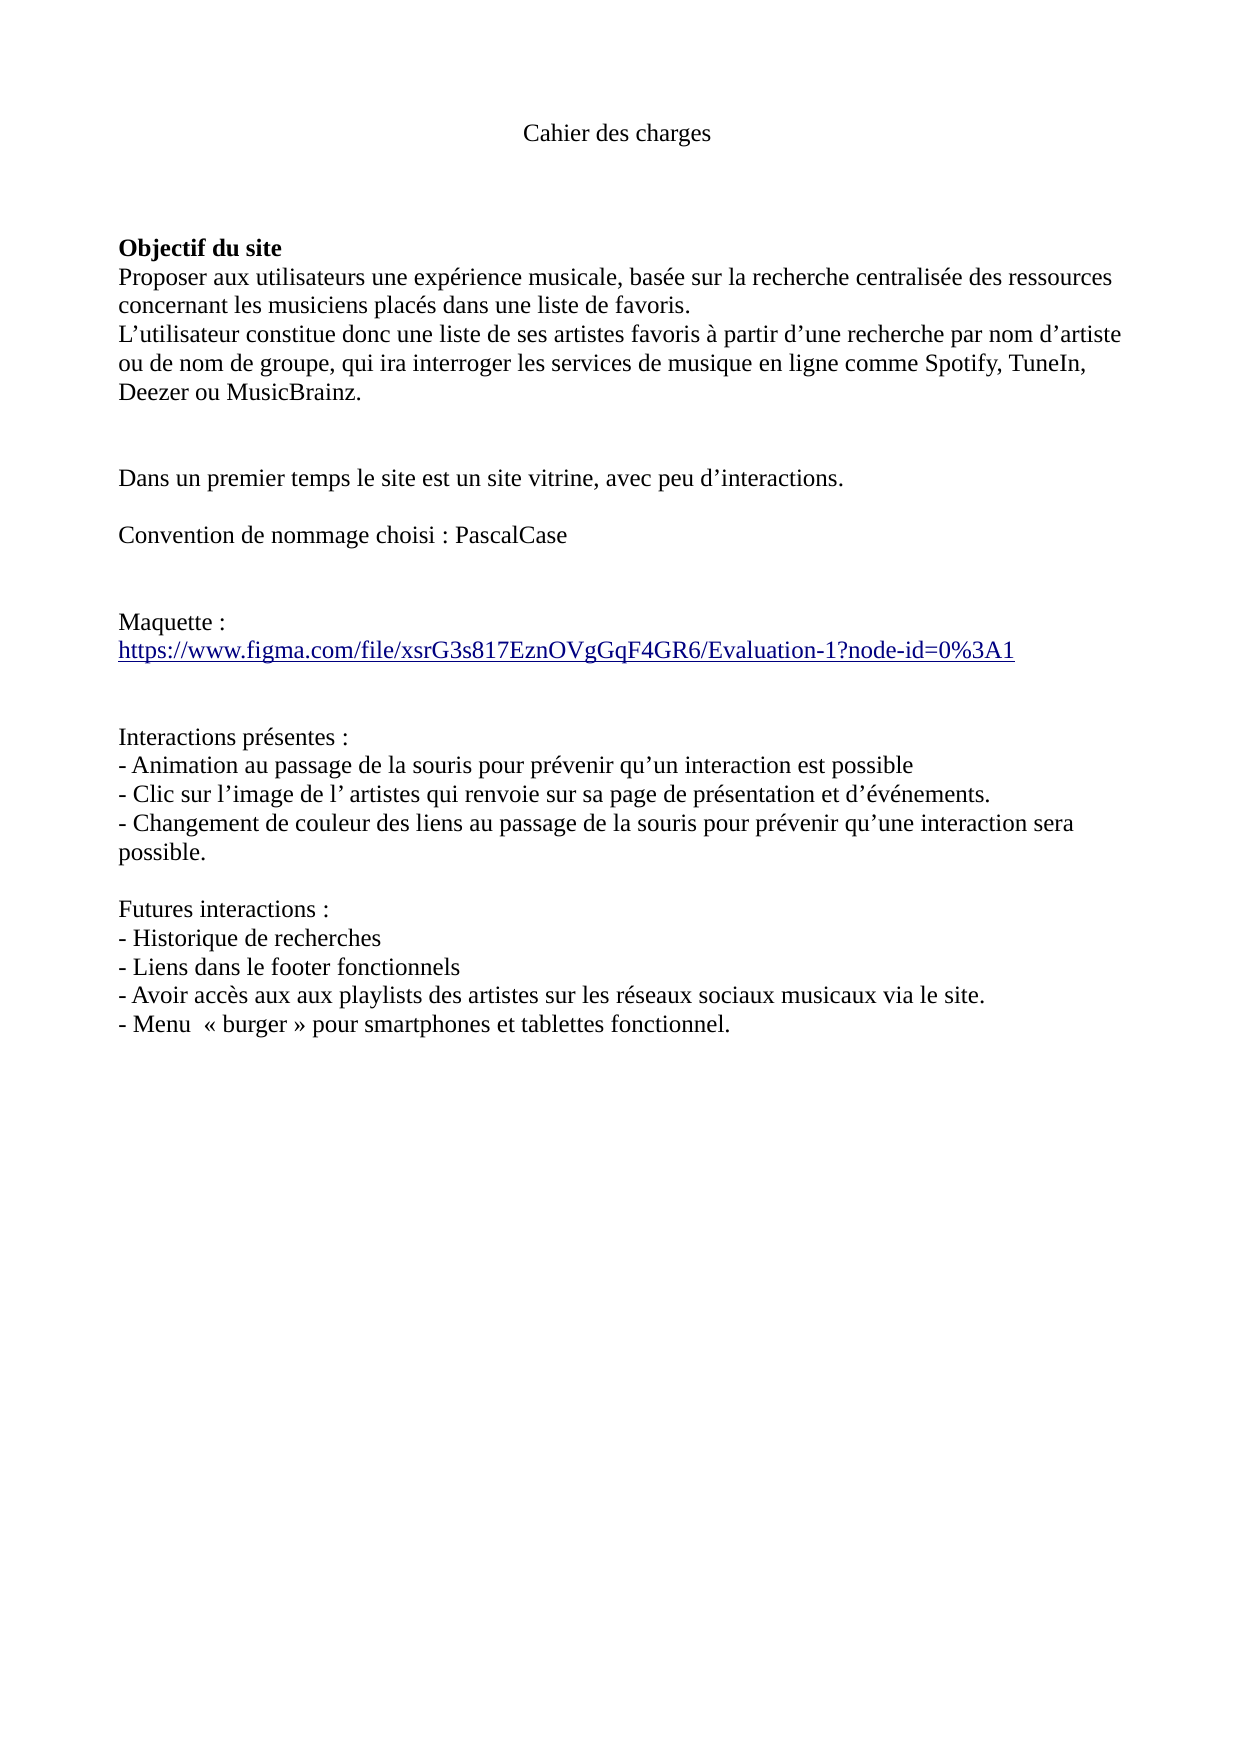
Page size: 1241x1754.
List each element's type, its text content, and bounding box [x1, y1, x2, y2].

text Proposer aux utilisateurs une expérience musicale, basée sur la recherche centralisée des ressources [118, 262, 1122, 291]
text Interactions présentes : [118, 722, 1122, 751]
text Objectif du site [118, 233, 1122, 262]
text Futures interactions : [118, 894, 1122, 923]
text ou de nom de groupe, qui ira interroger les services de musique en ligne comme Spotify, TuneIn, [118, 348, 1122, 377]
text concernant les musiciens placés dans une liste de favoris. [118, 291, 1122, 319]
text Dans un premier temps le site est un site vitrine, avec peu d’interactions. [118, 463, 1122, 492]
text - Changement de couleur des liens au passage de la souris pour prévenir qu’une interaction sera possible. [118, 808, 1122, 866]
text Convention de nommage choisi : PascalCase [118, 521, 1122, 549]
text - Historique de recherches [118, 923, 1122, 952]
text - Animation au passage de la souris pour prévenir qu’un interaction est possible [118, 751, 1122, 779]
text - Liens dans le footer fonctionnels [118, 952, 1122, 981]
text - Menu « burger » pour smartphones et tablettes fonctionnel. [118, 1009, 1122, 1038]
text - Avoir accès aux aux playlists des artistes sur les réseaux sociaux musicaux via le site. [118, 981, 1122, 1009]
text - Clic sur l’image de l’ artistes qui renvoie sur sa page de présentation et d’événements. [118, 779, 1122, 808]
text Maquette : [118, 607, 1122, 636]
text Deezer ou MusicBrainz. [118, 377, 1122, 406]
text L’utilisateur constitue donc une liste de ses artistes favoris à partir d’une recherche par nom d’artiste [118, 319, 1122, 348]
text https://www.figma.com/file/xsrG3s817EznOVgGqF4GR6/Evaluation-1?node-id=0%3A1 [118, 636, 1122, 664]
text Cahier des charges [118, 118, 1122, 147]
